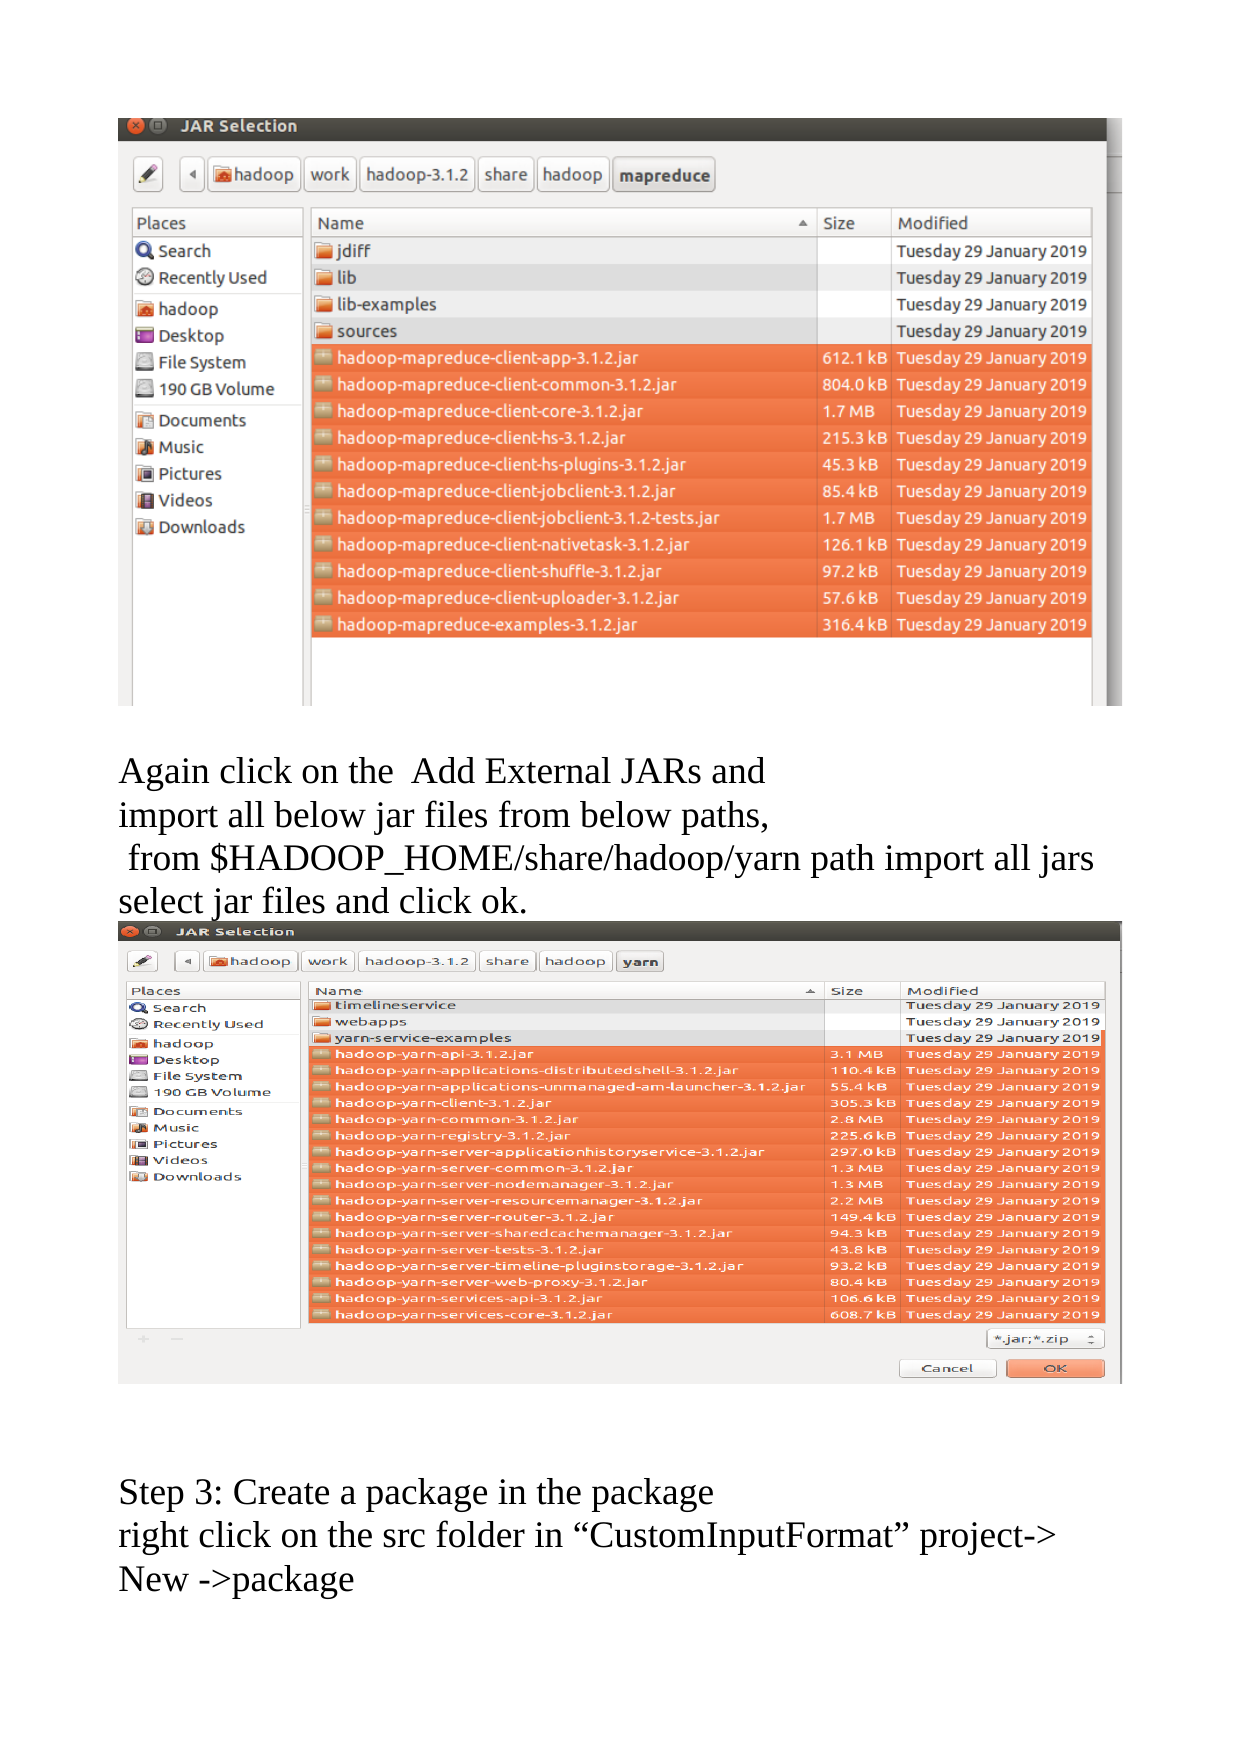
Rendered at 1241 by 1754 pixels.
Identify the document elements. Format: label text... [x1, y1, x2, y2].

text select jar files and click ok. [118, 878, 1122, 921]
text right click on the src folder in “CustomInputFormat” project-> New ->package [118, 1513, 1122, 1599]
picture [118, 118, 1123, 706]
text from $HADOOP_HOME/share/hadoop/yarn path import all jars [118, 835, 1122, 878]
text import all below jar files from below paths, [118, 792, 1122, 835]
text Again click on the Add External JARs and [118, 749, 1122, 792]
picture [118, 921, 1123, 1384]
text Step 3: Create a package in the package [118, 1470, 1122, 1513]
